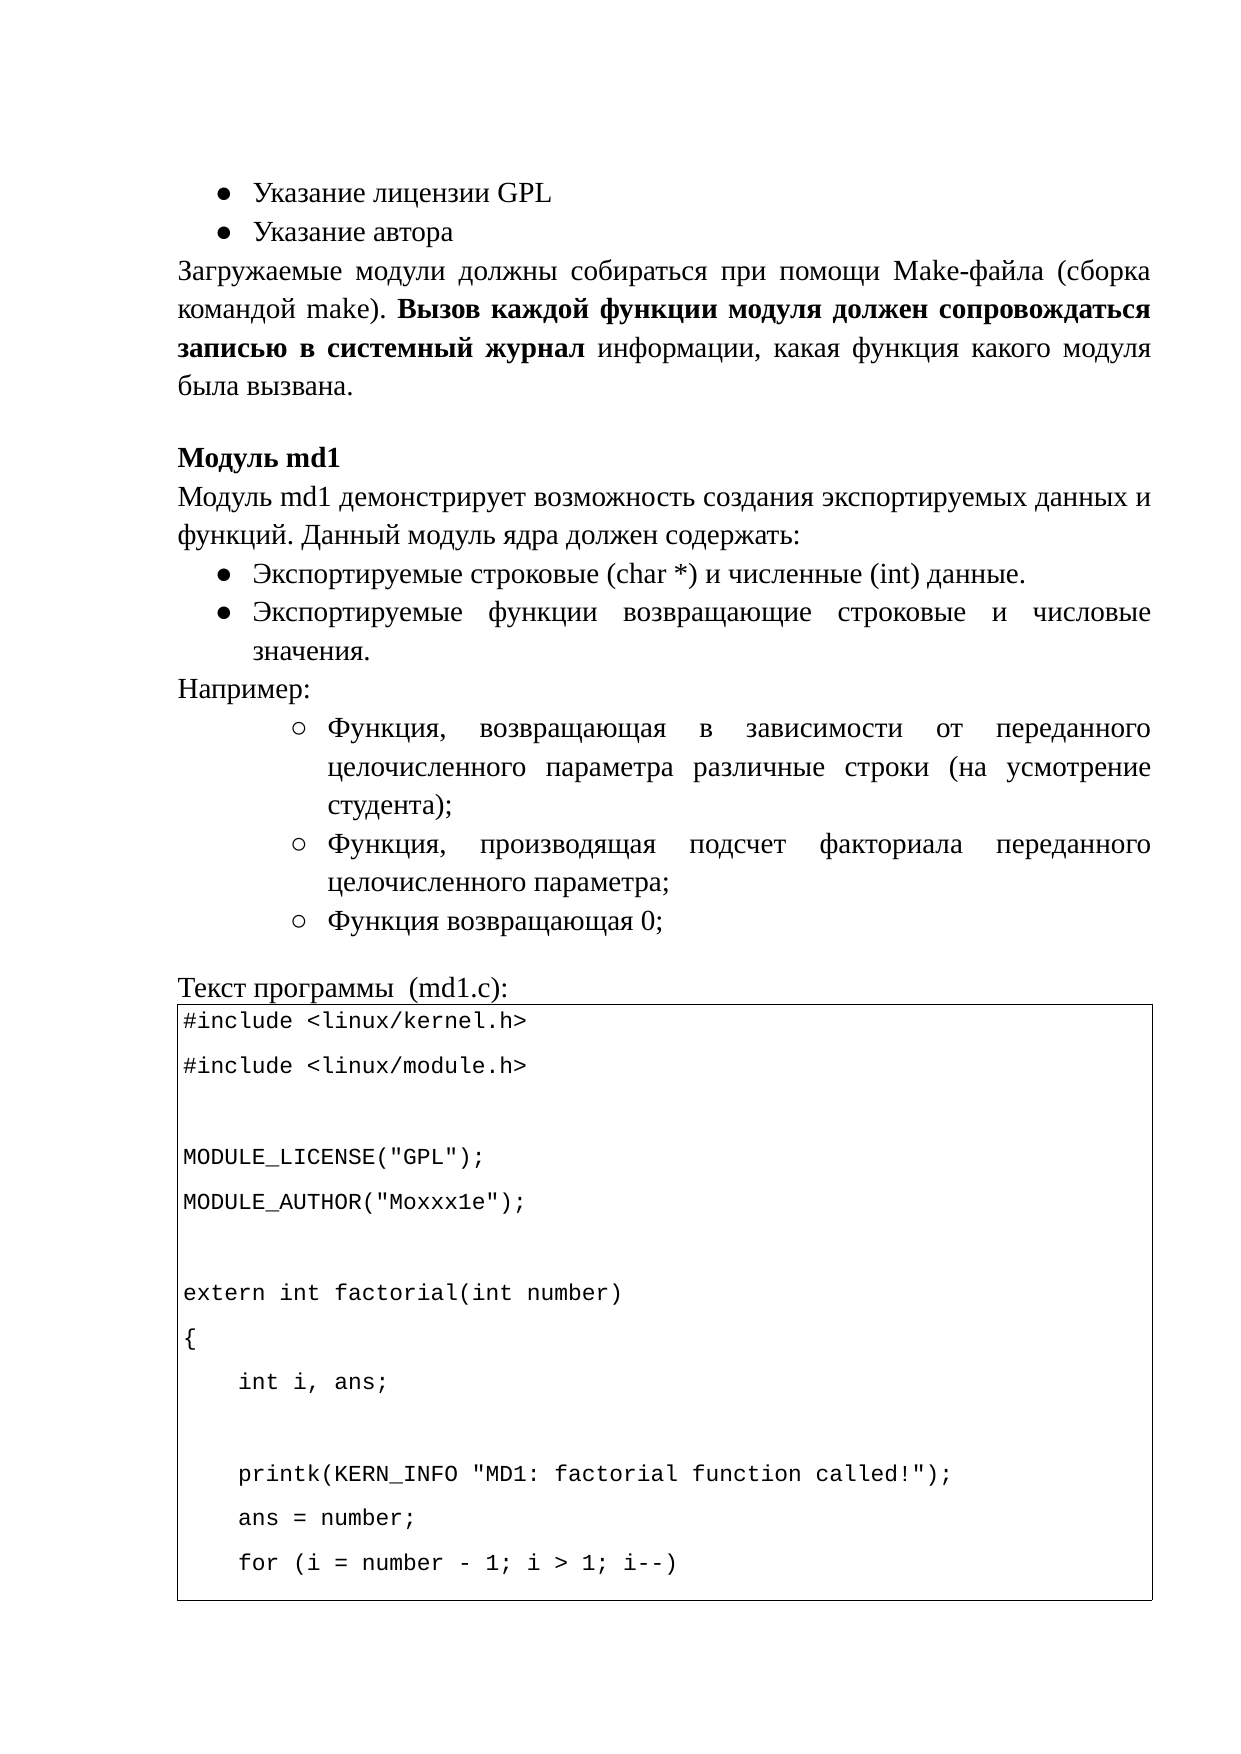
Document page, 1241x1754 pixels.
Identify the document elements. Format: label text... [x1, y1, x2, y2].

table_header #include <linux/kernel.h> #include <linux/module.h> MODULE_LICENSE("GPL"); MODULE_AUTHOR("Moxxx1e"); extern int factorial(int number) { int i, ans; printk(KERN_INFO "MD1: factorial function called!"); ans = number; for (i = number - 1; i > 1; i--) [178, 1005, 1152, 1599]
list Экспортируемые функции возвращающие строковые и числовые значения. [215, 594, 1152, 667]
text Например: [177, 672, 1152, 705]
list Указание автора [215, 214, 1152, 248]
list Указание лицензии GPL [215, 176, 1152, 209]
list Экспортируемые строковые (char *) и численные (int) данные. [215, 556, 1152, 589]
list Функция возвращающая 0; [290, 903, 1152, 936]
list Функция, возвращающая в зависимости от переданного целочисленного параметра различные строки (на усмотрение студента); [290, 710, 1152, 821]
text Модуль md1 демонстрирует возможность создания экспортируемых данных и функций. Данный модуль ядра должен содержать: [177, 479, 1152, 551]
text Загружаемые модули должны собираться при помощи Make-файла (сборка командой make). Вызов каждой функции модуля должен сопровождаться записью в системный журнал информации, какая функция какого модуля была вызвана. [177, 253, 1152, 402]
text Текст программы (md1.c): [177, 970, 1152, 1003]
text Модуль md1 [177, 440, 1152, 474]
list Функция, производящая подсчет факториала переданного целочисленного параметра; [290, 826, 1152, 898]
